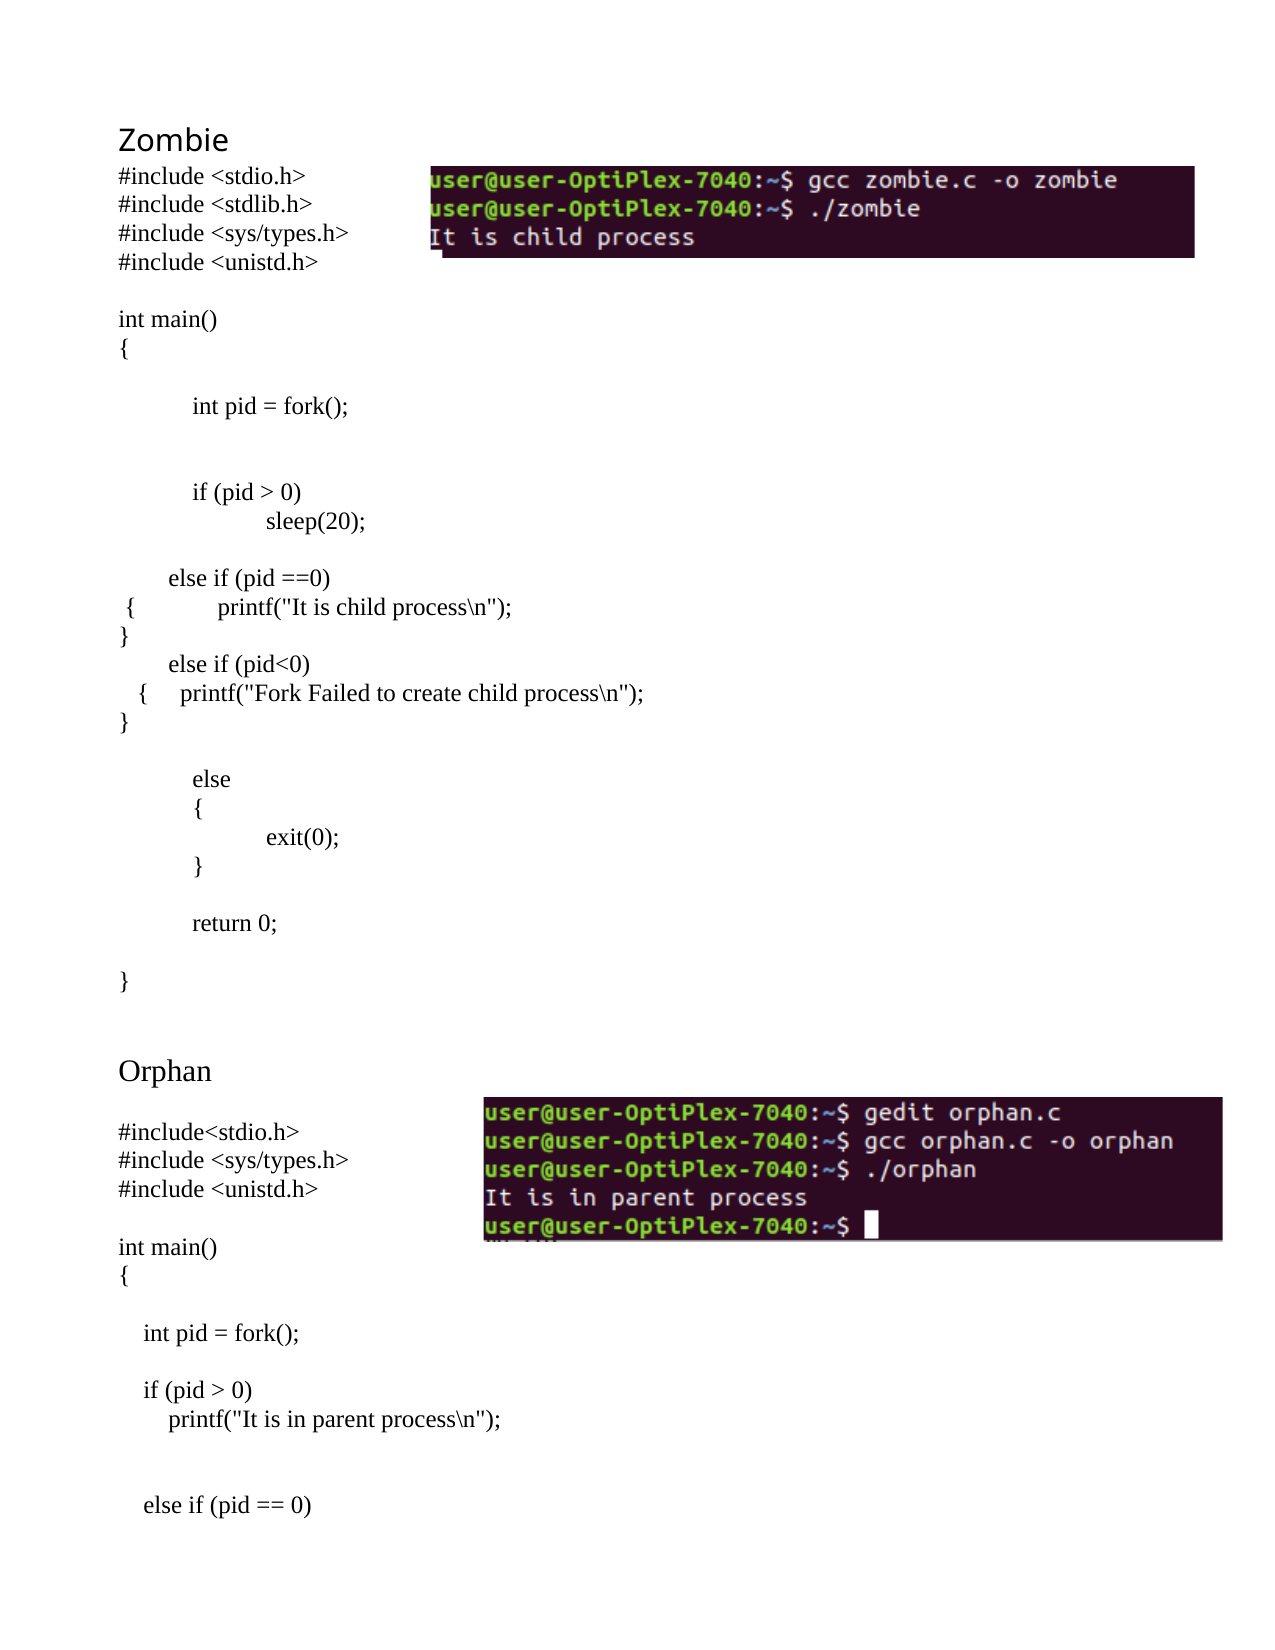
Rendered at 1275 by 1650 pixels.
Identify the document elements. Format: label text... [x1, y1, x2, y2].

text int pid = fork(); [118, 391, 1157, 419]
text } [118, 707, 1157, 736]
text { printf("Fork Failed to create child process\n"); [118, 678, 1157, 707]
text int pid = fork(); [118, 1318, 1157, 1347]
text else if (pid<0) [118, 649, 1157, 678]
text if (pid > 0) [118, 1375, 1157, 1404]
text else [118, 764, 1157, 793]
text else if (pid ==0) [118, 563, 1157, 592]
text } [118, 851, 1157, 879]
text #include <stdlib.h> [118, 189, 430, 218]
text #include <sys/types.h> [118, 218, 430, 247]
text #include <unistd.h> [118, 1174, 483, 1203]
text { printf("It is child process\n"); [118, 592, 1157, 621]
text Zombie [118, 118, 1157, 161]
text int main() [118, 1232, 1157, 1260]
text #include <stdio.h> [118, 161, 1157, 189]
text exit(0); [118, 822, 1157, 851]
text { [118, 793, 1157, 822]
text sleep(20); [118, 506, 1157, 534]
text else if (pid == 0) [118, 1490, 1157, 1519]
text printf("It is in parent process\n"); [118, 1404, 1157, 1433]
text #include<stdio.h> [118, 1117, 483, 1145]
text } [118, 621, 1157, 649]
text { [118, 333, 1157, 362]
text { [118, 1260, 1157, 1289]
text int main() [118, 304, 1157, 333]
text Orphan [118, 1052, 1157, 1088]
text #include <unistd.h> [118, 247, 1157, 276]
picture [430, 166, 1195, 258]
text #include <sys/types.h> [118, 1145, 483, 1174]
text } [118, 966, 1157, 994]
text return 0; [118, 908, 1157, 937]
picture [483, 1097, 1223, 1242]
text if (pid > 0) [118, 477, 1157, 506]
